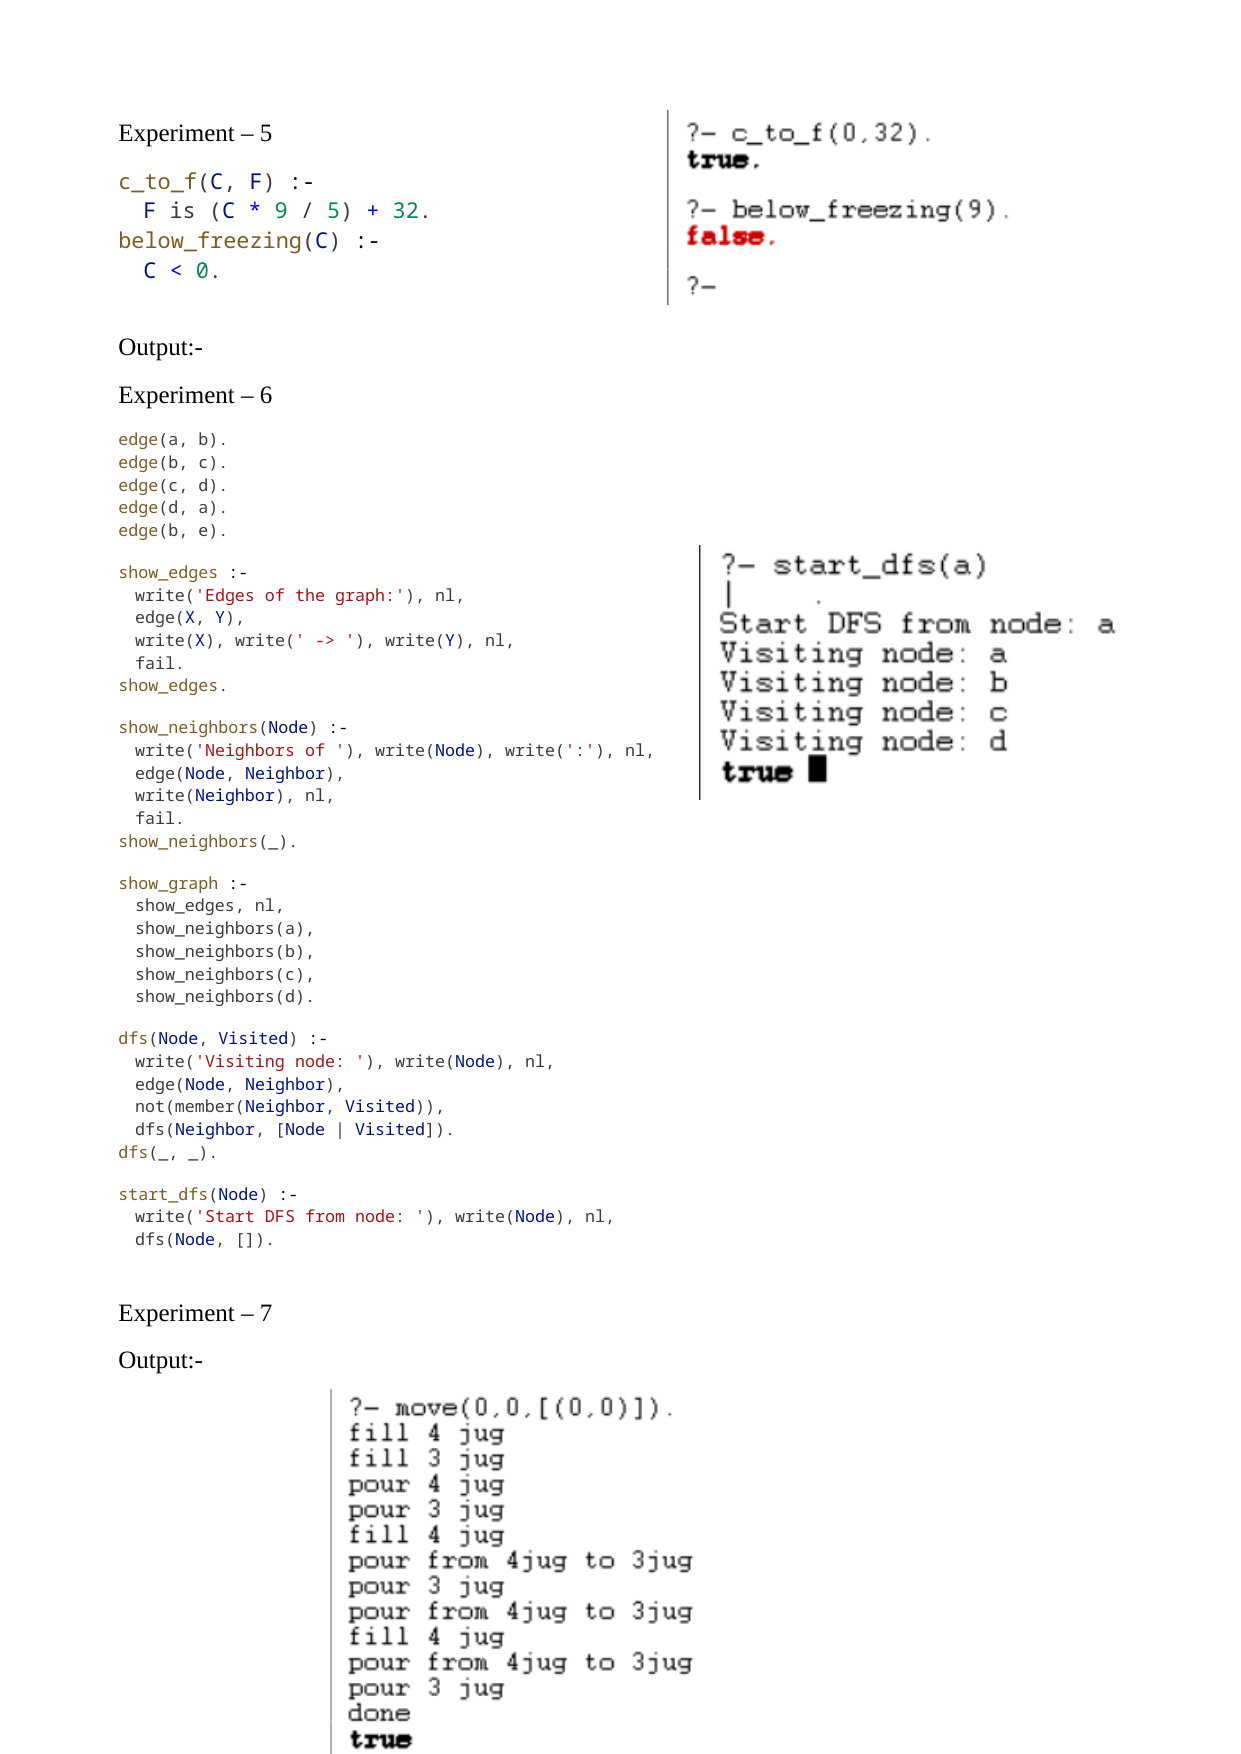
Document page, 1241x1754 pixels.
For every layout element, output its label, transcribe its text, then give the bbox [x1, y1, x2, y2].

text Experiment – 7 [118, 1298, 1122, 1327]
text write('Edges of the graph:'), nl, [118, 583, 699, 606]
text fail. [118, 651, 699, 674]
picture [330, 1389, 743, 1754]
text edge(b, e). [118, 518, 1122, 541]
text write('Neighbors of '), write(Node), write(':'), nl, [118, 738, 699, 761]
text show_edges. [118, 674, 699, 697]
text Output:- [118, 332, 1122, 361]
text edge(Node, Neighbor), [118, 761, 699, 784]
text Output:- [118, 1345, 1122, 1374]
text edge(Node, Neighbor), [118, 1072, 1122, 1095]
text write('Visiting node: '), write(Node), nl, [118, 1049, 1122, 1072]
text write('Start DFS from node: '), write(Node), nl, [118, 1205, 1122, 1227]
text [1046, 166, 1122, 196]
text show_neighbors(b), [118, 939, 1122, 962]
text Experiment – 6 [118, 380, 1122, 409]
text show_edges, nl, [118, 894, 1122, 917]
text show_neighbors(c), [118, 962, 1122, 985]
text edge(d, a). [118, 496, 1122, 518]
picture [699, 545, 1149, 800]
text dfs(Node, Visited) :- [118, 1027, 1122, 1049]
text show_neighbors(d). [118, 985, 1122, 1007]
text not(member(Neighbor, Visited)), [118, 1095, 1122, 1117]
text C < 0. [118, 255, 667, 285]
text dfs(Node, []). [118, 1227, 1122, 1250]
text show_neighbors(a), [118, 917, 1122, 939]
text show_neighbors(_). [118, 829, 1122, 852]
text [1046, 118, 1122, 147]
text show_edges :- [118, 560, 699, 583]
text dfs(Neighbor, [Node | Visited]). [118, 1117, 1122, 1140]
text edge(c, d). [118, 473, 1122, 496]
text show_neighbors(Node) :- [118, 716, 699, 738]
text write(Neighbor), nl, [118, 784, 1122, 807]
text dfs(_, _). [118, 1140, 1122, 1163]
text [1046, 225, 1122, 255]
text below_freezing(C) :- [118, 225, 667, 255]
picture [667, 110, 1046, 305]
text Experiment – 5 [118, 118, 667, 147]
text edge(b, c). [118, 450, 1122, 473]
text F is (C * 9 / 5) + 32. [118, 196, 667, 225]
text edge(X, Y), [118, 606, 699, 628]
text c_to_f(C, F) :- [118, 166, 667, 196]
text write(X), write(' -> '), write(Y), nl, [118, 628, 699, 651]
text edge(a, b). [118, 428, 1122, 450]
text show_graph :- [118, 871, 1122, 894]
text [1046, 255, 1122, 285]
text start_dfs(Node) :- [118, 1182, 1122, 1205]
text fail. [118, 807, 1122, 829]
text [1046, 196, 1122, 225]
